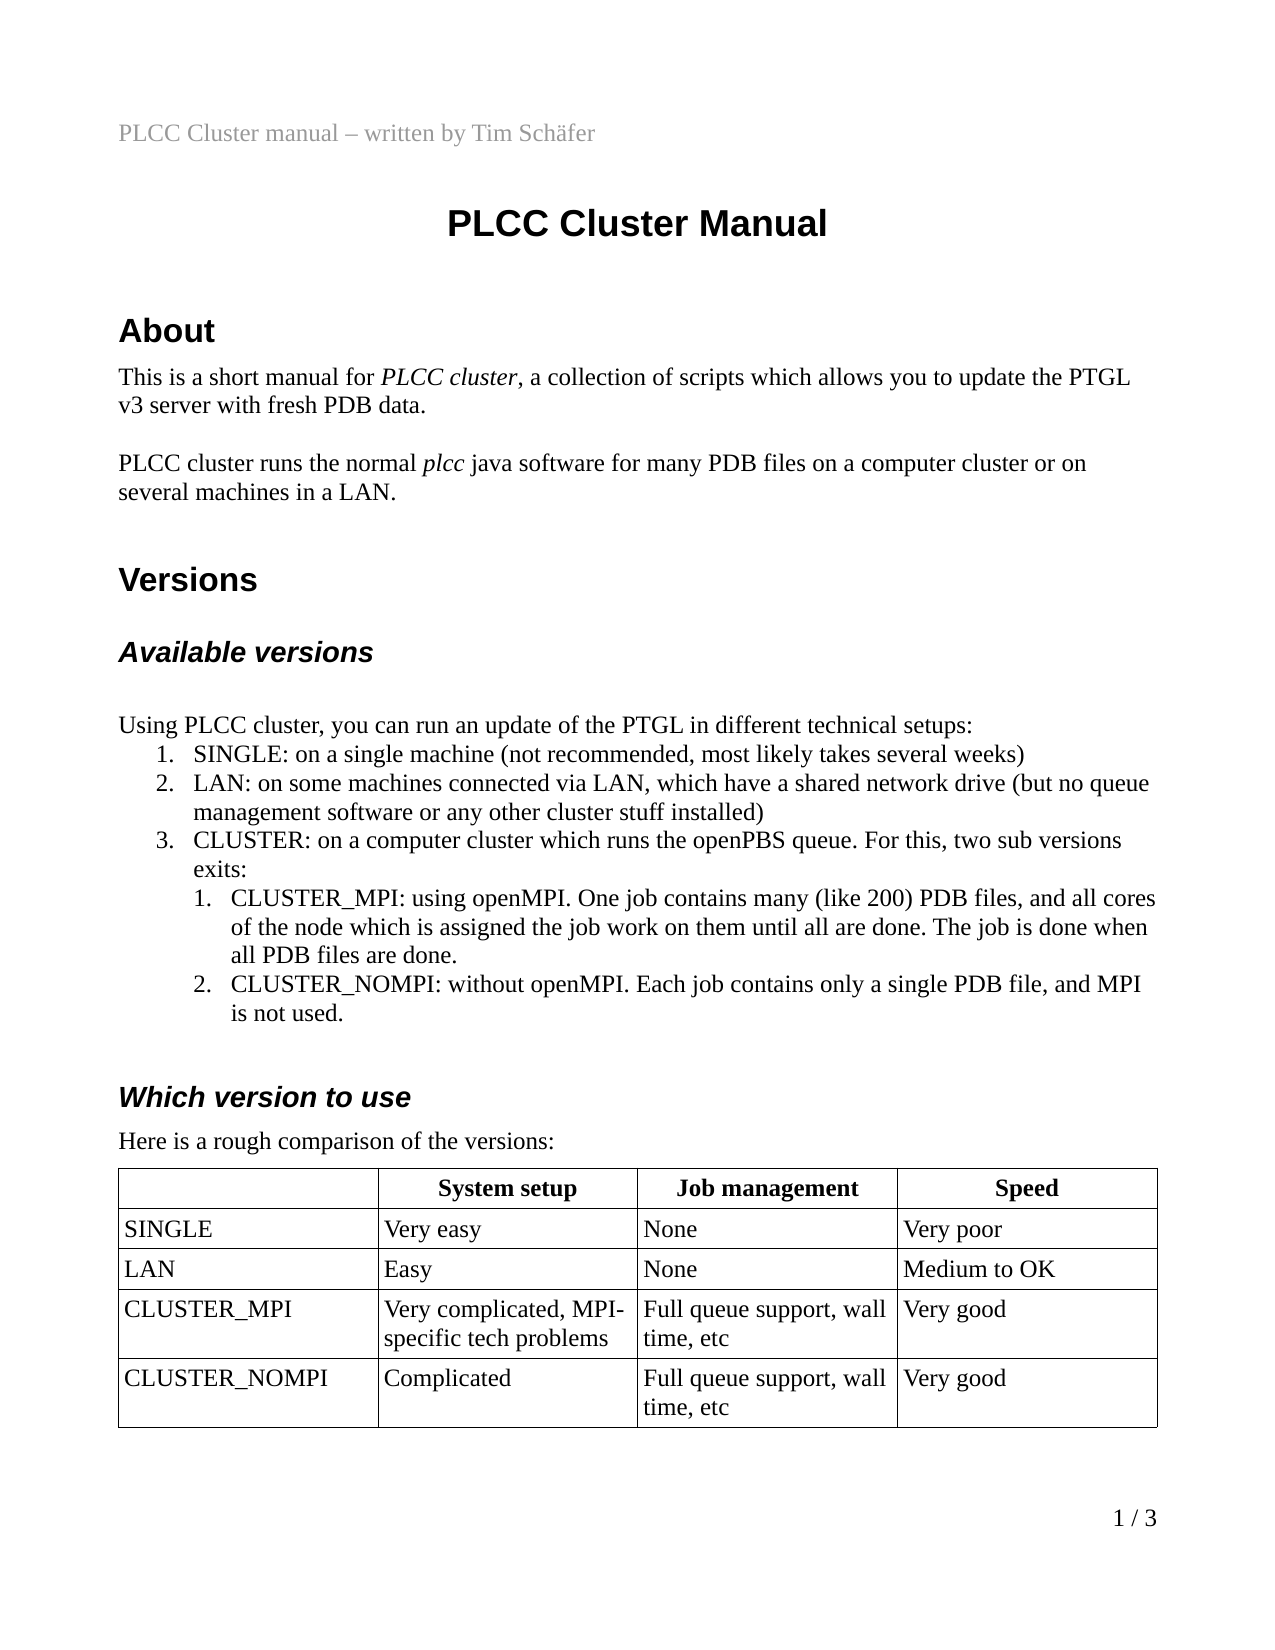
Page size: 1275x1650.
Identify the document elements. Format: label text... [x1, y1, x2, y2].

table_cell Easy [379, 1249, 637, 1288]
table_cell Full queue support, wall time, etc [638, 1359, 897, 1427]
table_cell None [638, 1209, 897, 1248]
text PLCC cluster runs the normal plcc java software for many PDB files on a computer cluster or on several machines in a LAN. [118, 448, 1157, 506]
table_cell SINGLE [119, 1209, 378, 1248]
table_cell CLUSTER_MPI [119, 1290, 378, 1358]
table_cell None [638, 1249, 897, 1288]
table_header System setup [379, 1169, 637, 1208]
text Using PLCC cluster, you can run an update of the PTGL in different technical setups: [118, 710, 1157, 739]
text This is a short manual for PLCC cluster, a collection of scripts which allows you to update the PTGL v3 server with fresh PDB data. [118, 362, 1157, 419]
text Here is a rough comparison of the versions: [118, 1126, 1157, 1155]
table_cell Very poor [898, 1209, 1157, 1248]
table_header [119, 1169, 378, 1208]
table_cell Very good [898, 1290, 1157, 1358]
table_cell Very complicated, MPI-specific tech problems [379, 1290, 637, 1358]
subtitle Versions [118, 559, 1157, 598]
table_cell Very good [898, 1359, 1157, 1427]
subtitle Available versions [118, 636, 1157, 669]
table_header Speed [898, 1169, 1157, 1208]
table_cell Full queue support, wall time, etc [638, 1290, 897, 1358]
subtitle Which version to use [118, 1080, 1157, 1114]
list CLUSTER_NOMPI: without openMPI. Each job contains only a single PDB file, and MPI is not used. [193, 969, 1157, 1027]
subtitle About [118, 311, 1157, 349]
table_cell LAN [119, 1249, 378, 1288]
table_header Job management [638, 1169, 897, 1208]
table_cell Very easy [379, 1209, 637, 1248]
table_cell CLUSTER_NOMPI [119, 1359, 378, 1427]
list CLUSTER_MPI: using openMPI. One job contains many (like 200) PDB files, and all cores of the node which is assigned the job work on them until all are done. The job is done when all PDB files are done. [193, 883, 1157, 969]
table_cell Complicated [379, 1359, 637, 1427]
table_cell Medium to OK [898, 1249, 1157, 1288]
list CLUSTER: on a computer cluster which runs the openPBS queue. For this, two sub versions exits: [156, 825, 1157, 883]
list LAN: on some machines connected via LAN, which have a shared network drive (but no queue management software or any other cluster stuff installed) [156, 768, 1157, 825]
list SINGLE: on a single machine (not recommended, most likely takes several weeks) [156, 739, 1157, 768]
title PLCC Cluster Manual [118, 201, 1157, 244]
